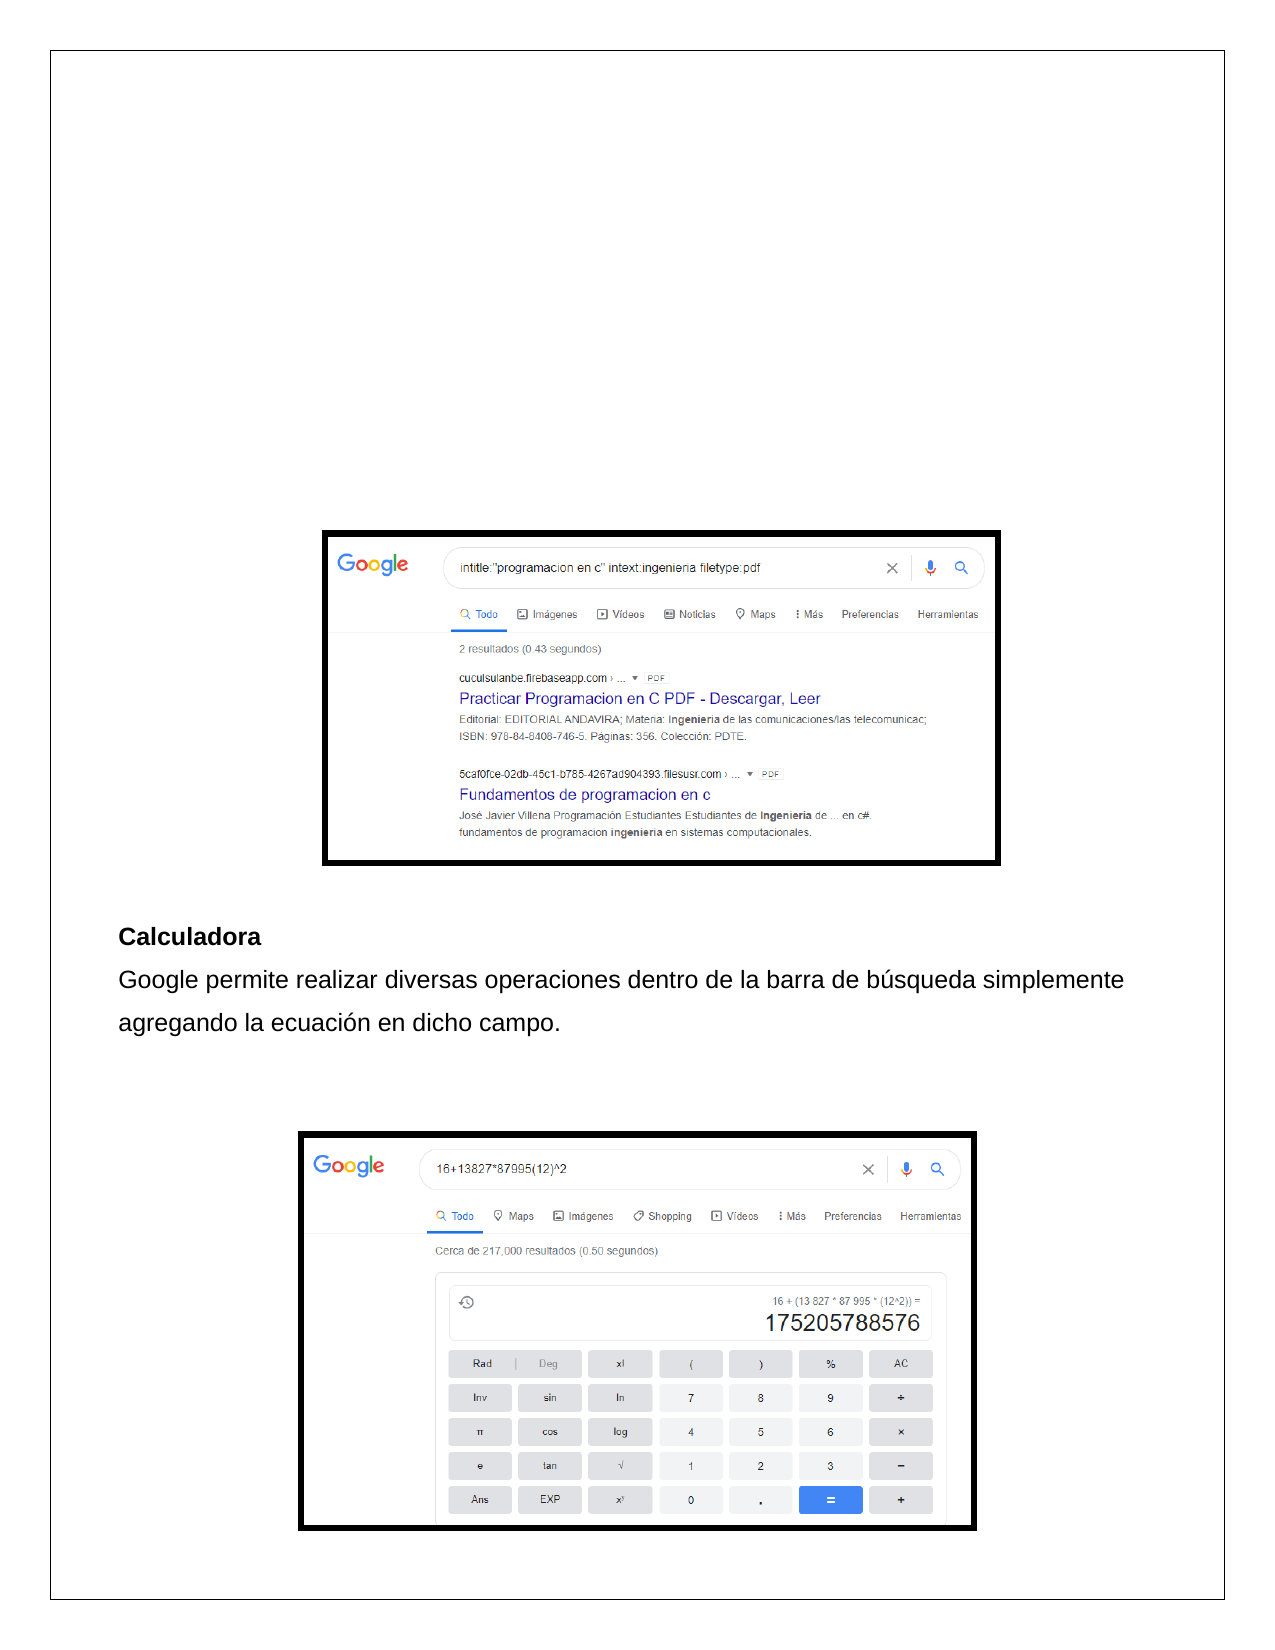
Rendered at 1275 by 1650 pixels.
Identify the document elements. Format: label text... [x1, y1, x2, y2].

text agregando la ecuación en dicho campo. [118, 1008, 1205, 1037]
text Google permite realizar diversas operaciones dentro de la barra de búsqueda simplemente [118, 965, 1205, 993]
text Calculadora [118, 922, 1205, 950]
